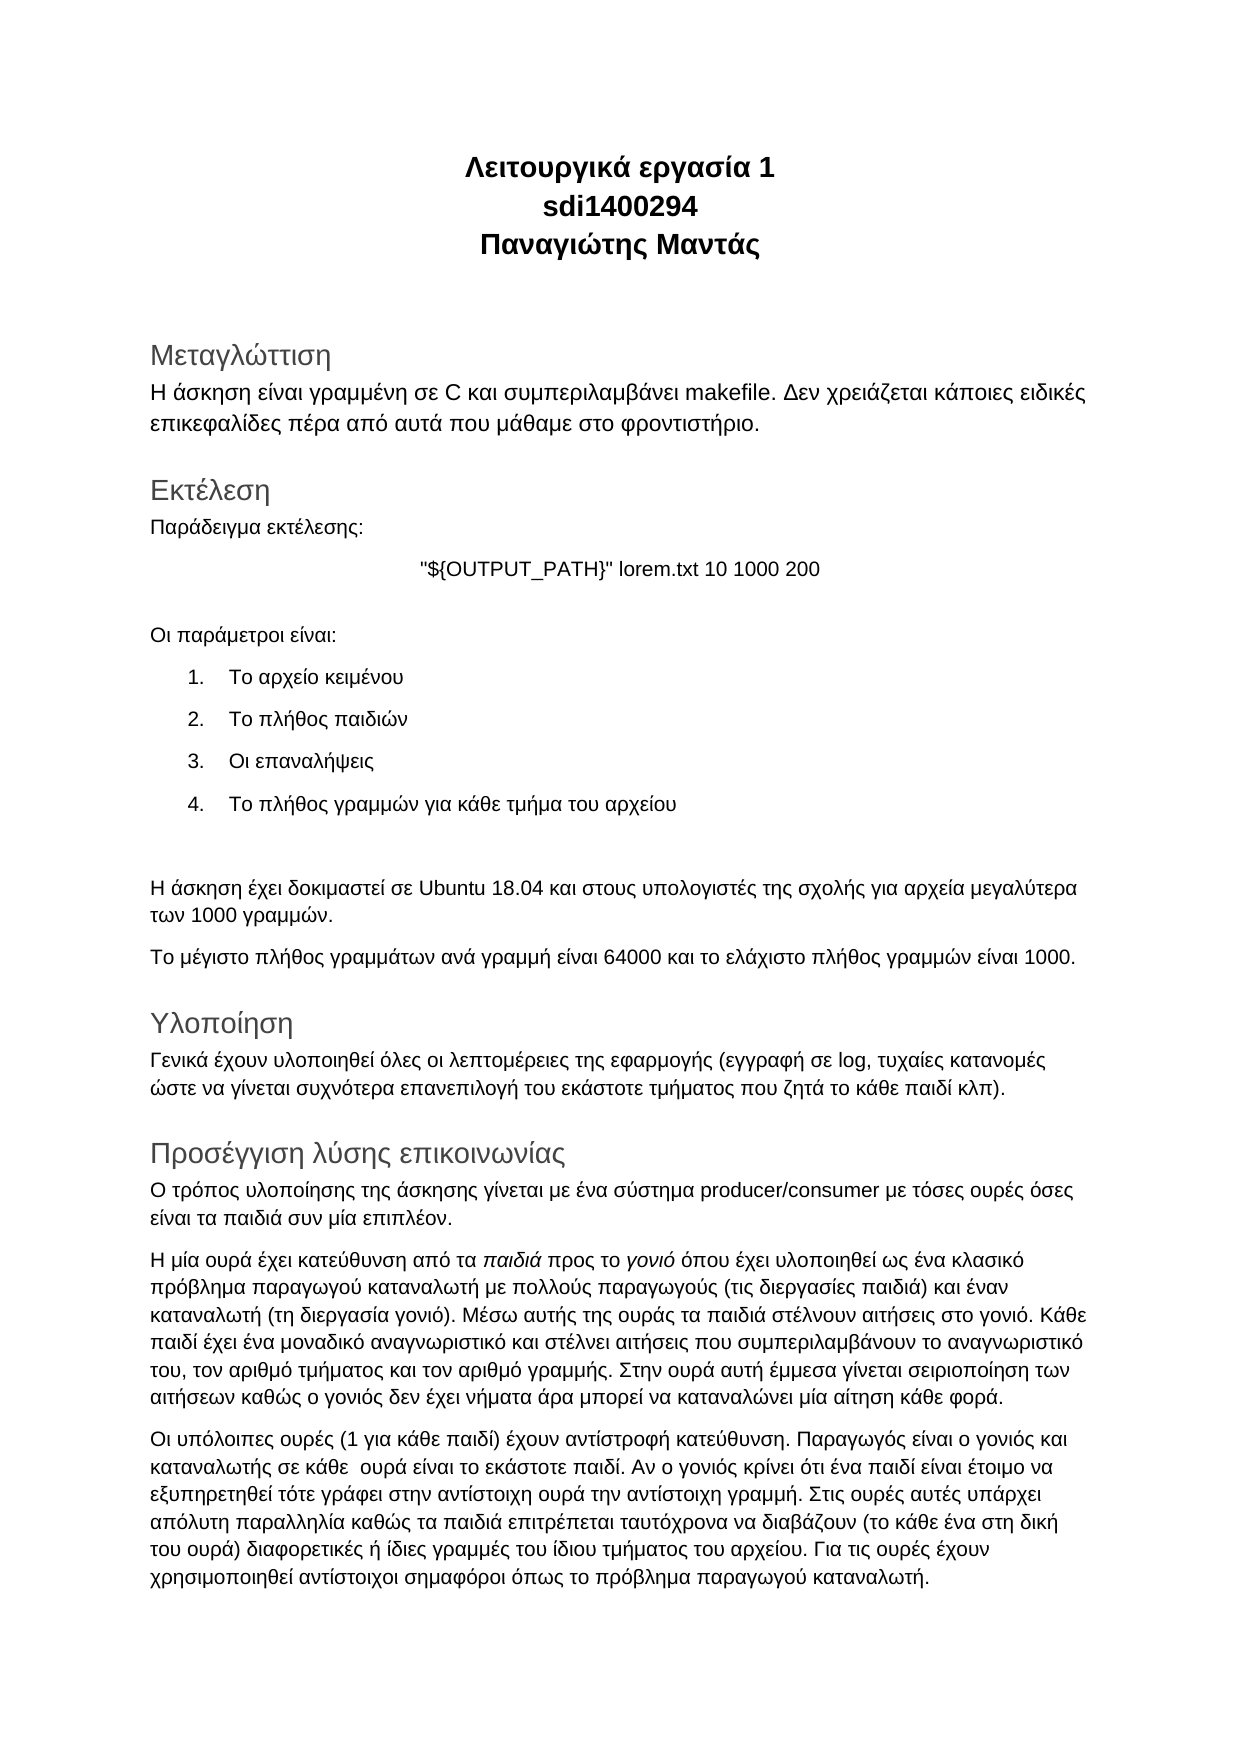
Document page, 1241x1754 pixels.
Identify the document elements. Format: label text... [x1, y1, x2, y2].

subtitle Μεταγλώττιση [150, 337, 1090, 371]
table_header "${OUTPUT_PATH}" lorem.txt 10 1000 200 [150, 557, 1090, 581]
text sdi1400294 [150, 188, 1090, 222]
text Γενικά έχουν υλοποιηθεί όλες οι λεπτομέρειες της εφαρμογής (εγγραφή σε log, τυχαίες κατανομές ώστε να γίνεται συχνότερα επανεπιλογή του εκάστοτε τμήματος που ζητά το κάθε παιδί κλπ). [150, 1048, 1090, 1099]
text Λειτουργικά εργασία 1 [150, 150, 1090, 183]
subtitle Εκτέλεση [150, 473, 1090, 507]
text Παράδειγμα εκτέλεσης: [150, 515, 1090, 539]
text Παναγιώτης Μαντάς [150, 227, 1090, 261]
text Ο τρόπος υλοποίησης της άσκησης γίνεται με ένα σύστημα producer/consumer με τόσες ουρές όσες είναι τα παιδιά συν μία επιπλέον. [150, 1178, 1090, 1229]
list Το αρχείο κειμένου [187, 665, 1090, 689]
subtitle Προσέγγιση λύσης επικοινωνίας [150, 1136, 1090, 1170]
text Η άσκηση έχει δοκιμαστεί σε Ubuntu 18.04 και στους υπολογιστές της σχολής για αρχεία μεγαλύτερα των 1000 γραμμών. [150, 876, 1090, 927]
text Η μία ουρά έχει κατεύθυνση από τα παιδιά προς το γονιό όπου έχει υλοποιηθεί ως ένα κλασικό πρόβλημα παραγωγού καταναλωτή με πολλούς παραγωγούς (τις διεργασίες παιδιά) και έναν καταναλωτή (τη διεργασία γονιό). Μέσω αυτής της ουράς τα παιδιά στέλνουν αιτήσεις στο γονιό. Κάθε παιδί έχει ένα μοναδικό αναγνωριστικό και στέλνει αιτήσεις που συμπεριλαμβάνουν το αναγνωριστικό του, τον αριθμό τμήματος και τον αριθμό γραμμής. Στην ουρά αυτή έμμεσα γίνεται σειριοποίηση των αιτήσεων καθώς ο γονιός δεν έχει νήματα άρα μπορεί να καταναλώνει μία αίτηση κάθε φορά. [150, 1248, 1090, 1409]
text Οι υπόλοιπες ουρές (1 για κάθε παιδί) έχουν αντίστροφή κατεύθυνση. Παραγωγός είναι ο γονιός και καταναλωτής σε κάθε ουρά είναι το εκάστοτε παιδί. Αν ο γονιός κρίνει ότι ένα παιδί είναι έτοιμο να εξυπηρετηθεί τότε γράφει στην αντίστοιχη ουρά την αντίστοιχη γραμμή. Στις ουρές αυτές υπάρχει απόλυτη παραλληλία καθώς τα παιδιά επιτρέπεται ταυτόχρονα να διαβάζουν (το κάθε ένα στη δική του ουρά) διαφορετικές ή ίδιες γραμμές του ίδιου τμήματος του αρχείου. Για τις ουρές έχουν χρησιμοποιηθεί αντίστοιχοι σημαφόροι όπως το πρόβλημα παραγωγού καταναλωτή. [150, 1427, 1090, 1589]
text Οι παράμετροι είναι: [150, 623, 1090, 647]
subtitle Υλοποίηση [150, 1006, 1090, 1039]
list Το πλήθος γραμμών για κάθε τμήμα του αρχείου [187, 791, 1090, 815]
list Το πλήθος παιδιών [187, 707, 1090, 731]
text Η άσκηση είναι γραμμένη σε C και συμπεριλαμβάνει makefile. Δεν χρειάζεται κάποιες ειδικές επικεφαλίδες πέρα από αυτά που μάθαμε στο φροντιστήριο. [150, 379, 1090, 436]
text Το μέγιστο πλήθος γραμμάτων ανά γραμμή είναι 64000 και το ελάχιστο πλήθος γραμμών είναι 1000. [150, 945, 1090, 969]
list Οι επαναλήψεις [187, 749, 1090, 773]
